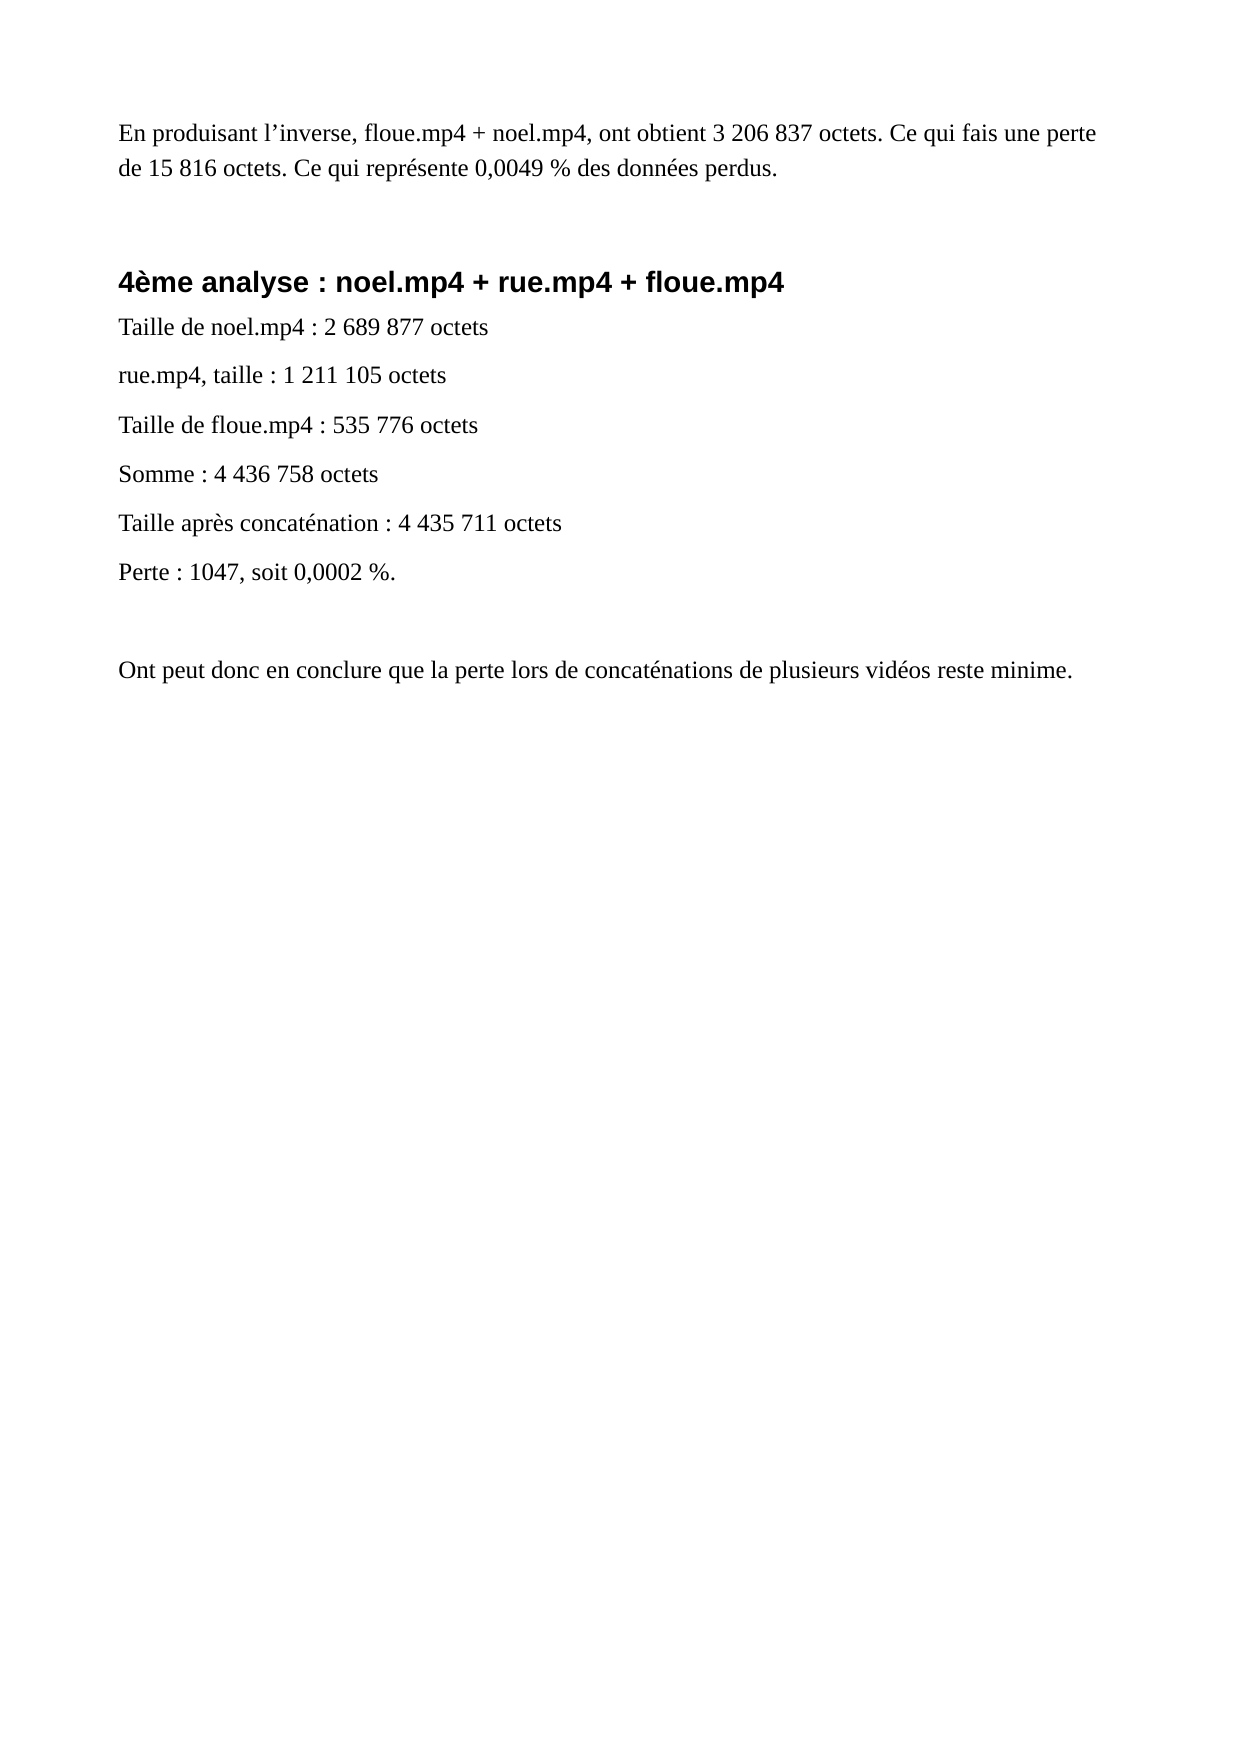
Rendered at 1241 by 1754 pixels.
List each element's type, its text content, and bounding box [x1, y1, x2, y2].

text Taille après concaténation : 4 435 711 octets [118, 508, 1122, 537]
text Taille de noel.mp4 : 2 689 877 octets [118, 312, 1122, 340]
text Taille de floue.mp4 : 535 776 octets [118, 410, 1122, 438]
subtitle 4ème analyse : noel.mp4 + rue.mp4 + floue.mp4 [118, 265, 1122, 299]
text rue.mp4, taille : 1 211 105 octets [118, 361, 1122, 389]
text Ont peut donc en conclure que la perte lors de concaténations de plusieurs vidéos reste minime. [118, 655, 1122, 684]
text En produisant l’inverse, floue.mp4 + noel.mp4, ont obtient 3 206 837 octets. Ce qui fais une perte de 15 816 octets. Ce qui représente 0,0049 % des données perdus. [118, 118, 1122, 181]
text Somme : 4 436 758 octets [118, 459, 1122, 487]
text Perte : 1047, soit 0,0002 %. [118, 557, 1122, 586]
